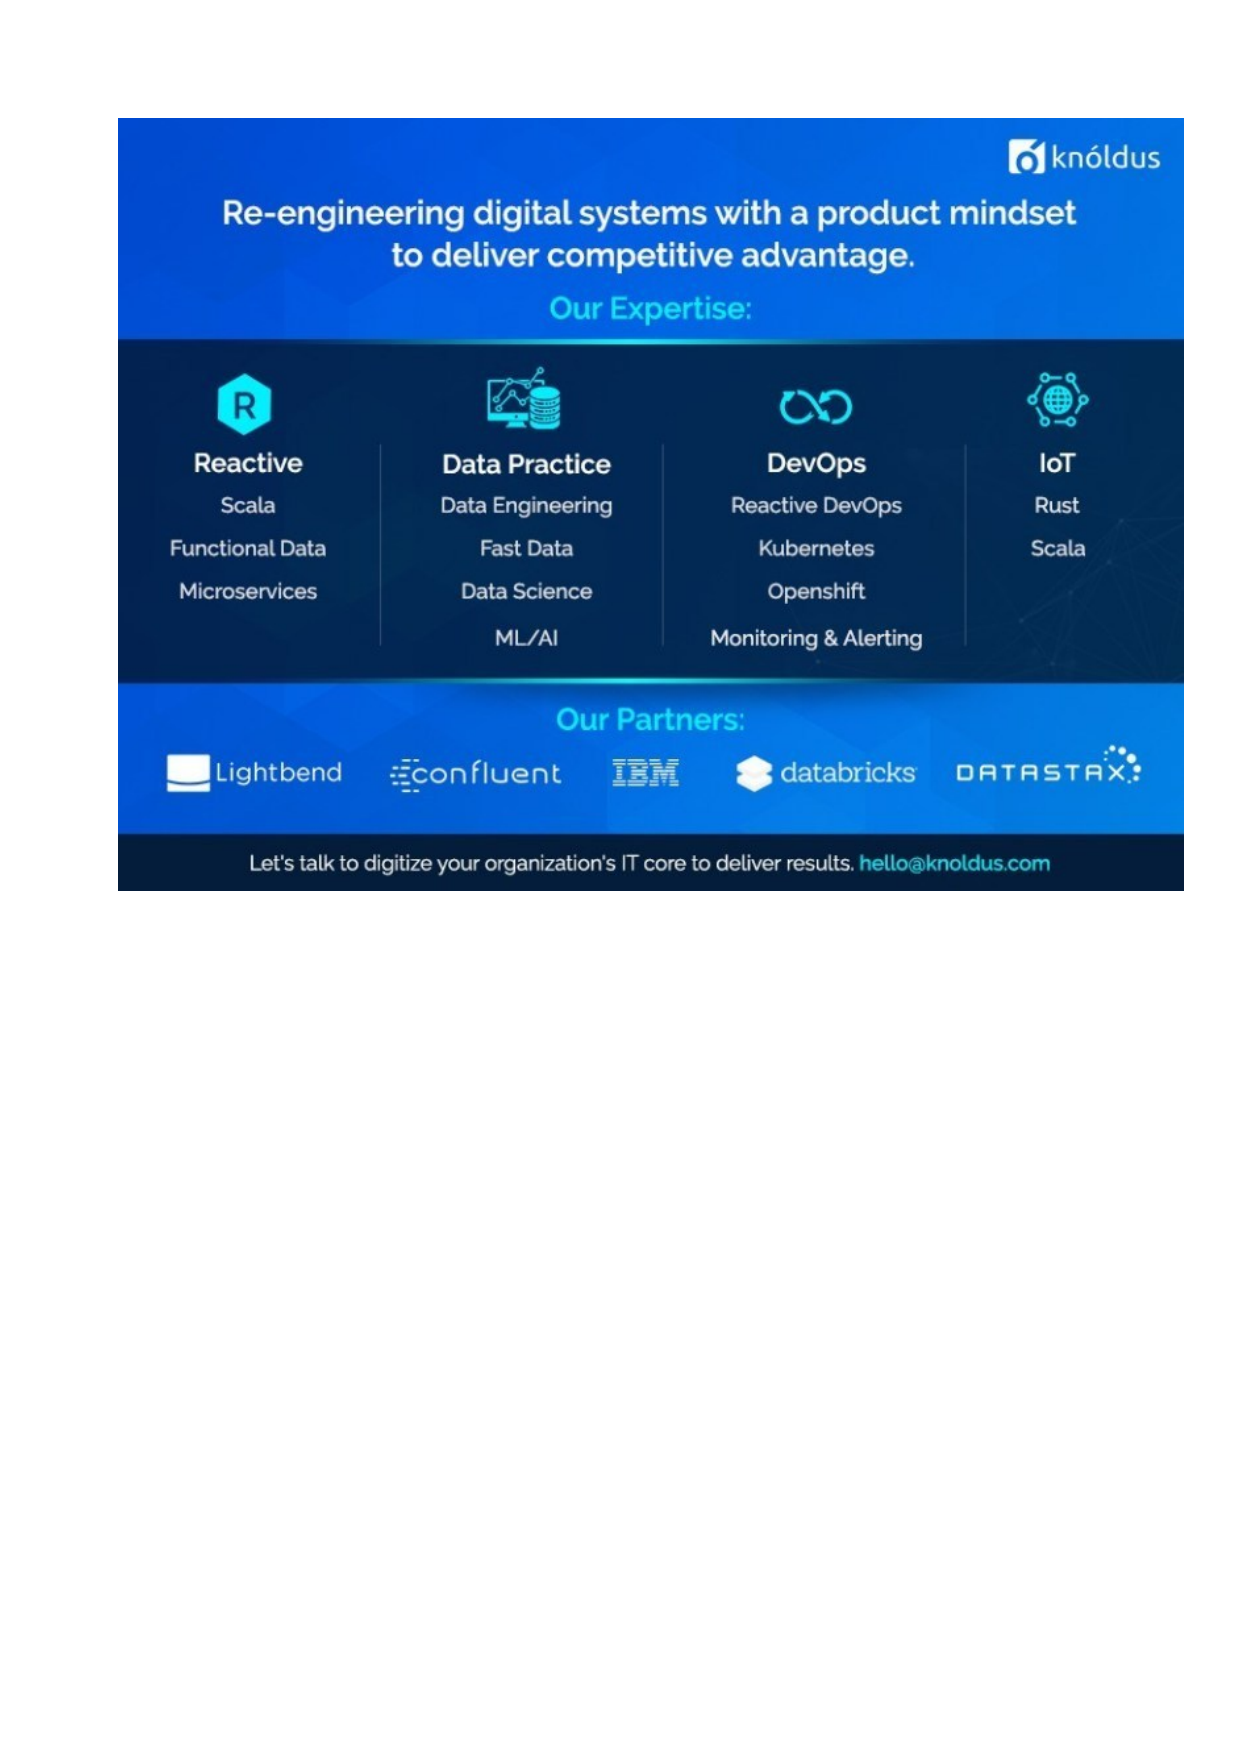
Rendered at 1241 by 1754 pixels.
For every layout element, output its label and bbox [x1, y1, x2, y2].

picture [118, 118, 1184, 891]
